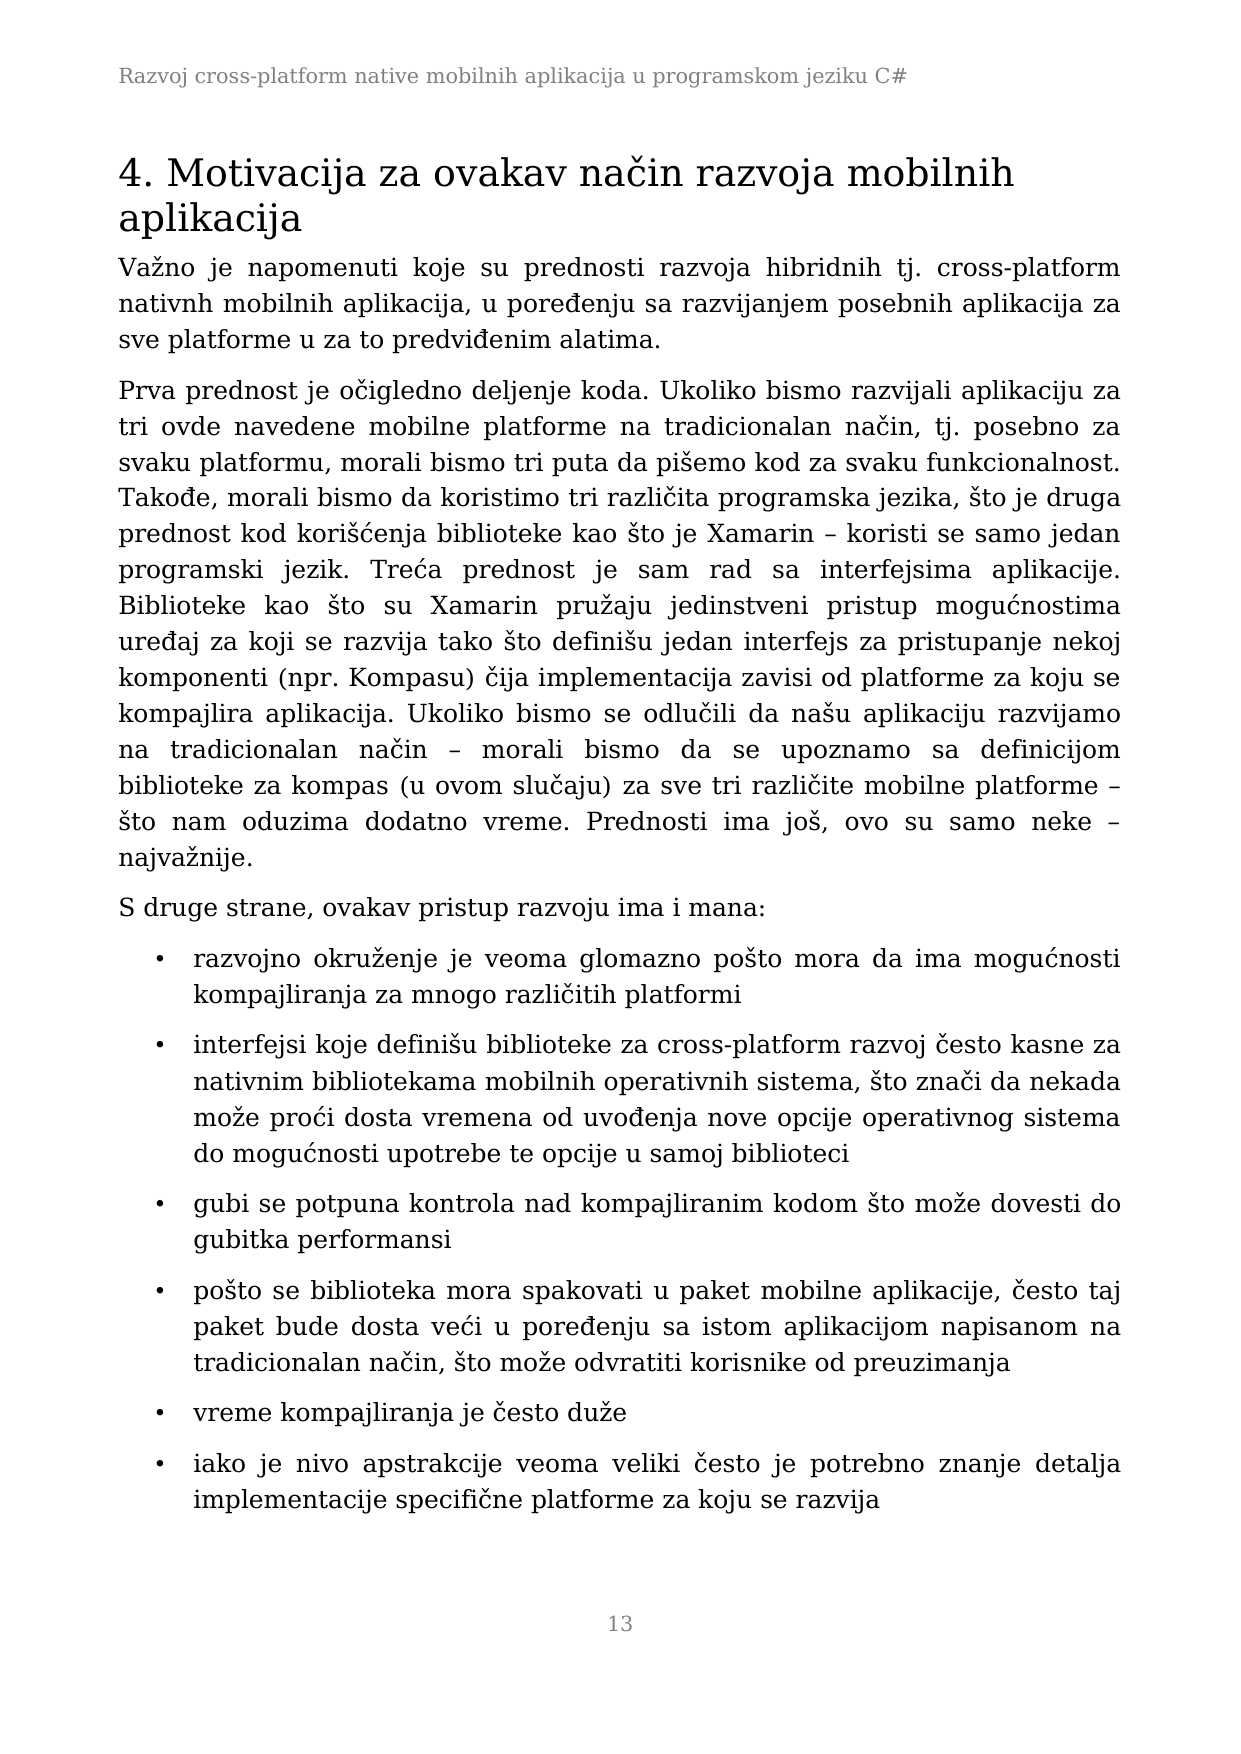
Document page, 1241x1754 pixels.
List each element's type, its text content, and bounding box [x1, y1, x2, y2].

text S druge strane, ovakav pristup razvoju ima i mana: [118, 892, 1122, 922]
list iako je nivo apstrakcije veoma veliki često je potrebno znanje detalja implementacije specifične platforme za koju se razvija [156, 1448, 1122, 1514]
list gubi se potpuna kontrola nad kompajliranim kodom što može dovesti do gubitka performansi [156, 1188, 1122, 1254]
list interfejsi koje definišu biblioteke za cross-platform razvoj često kasne za nativnim bibliotekama mobilnih operativnih sistema, što znači da nekada može proći dosta vremena od uvođenja nove opcije operativnog sistema do mogućnosti upotrebe te opcije u samoj biblioteci [156, 1029, 1122, 1167]
list vreme kompajliranja je često duže [156, 1397, 1122, 1427]
text Prva prednost je očigledno deljenje koda. Ukoliko bismo razvijali aplikaciju za tri ovde navedene mobilne platforme na tradicionalan način, tj. posebno za svaku platformu, morali bismo tri puta da pišemo kod za svaku funkcionalnost. Takođe, morali bismo da koristimo tri različita programska jezika, što je druga prednost kod korišćenja biblioteke kao što je Xamarin – koristi se samo jedan programski jezik. Treća prednost je sam rad sa interfejsima aplikacije. Biblioteke kao što su Xamarin pružaju jedinstveni pristup mogućnostima uređaj za koji se razvija tako što definišu jedan interfejs za pristupanje nekoj komponenti (npr. Kompasu) čija implementacija zavisi od platforme za koju se kompajlira aplikacija. Ukoliko bismo se odlučili da našu aplikaciju razvijamo na tradicionalan način – morali bismo da se upoznamo sa definicijom biblioteke za kompas (u ovom slučaju) za sve tri različite mobilne platforme – što nam oduzima dodatno vreme. Prednosti ima još, ovo su samo neke – najvažnije. [118, 374, 1122, 871]
subtitle 4. Motivacija za ovakav način razvoja mobilnih aplikacija [118, 148, 1122, 239]
list razvojno okruženje je veoma glomazno pošto mora da ima mogućnosti kompajliranja za mnogo različitih platformi [156, 942, 1122, 1009]
text Važno je napomenuti koje su prednosti razvoja hibridnih tj. cross-platform nativnh mobilnih aplikacija, u poređenju sa razvijanjem posebnih aplikacija za sve platforme u za to predviđenim alatima. [118, 252, 1122, 354]
list pošto se biblioteka mora spakovati u paket mobilne aplikacije, često taj paket bude dosta veći u poređenju sa istom aplikacijom napisanom na tradicionalan način, što može odvratiti korisnike od preuzimanja [156, 1274, 1122, 1376]
